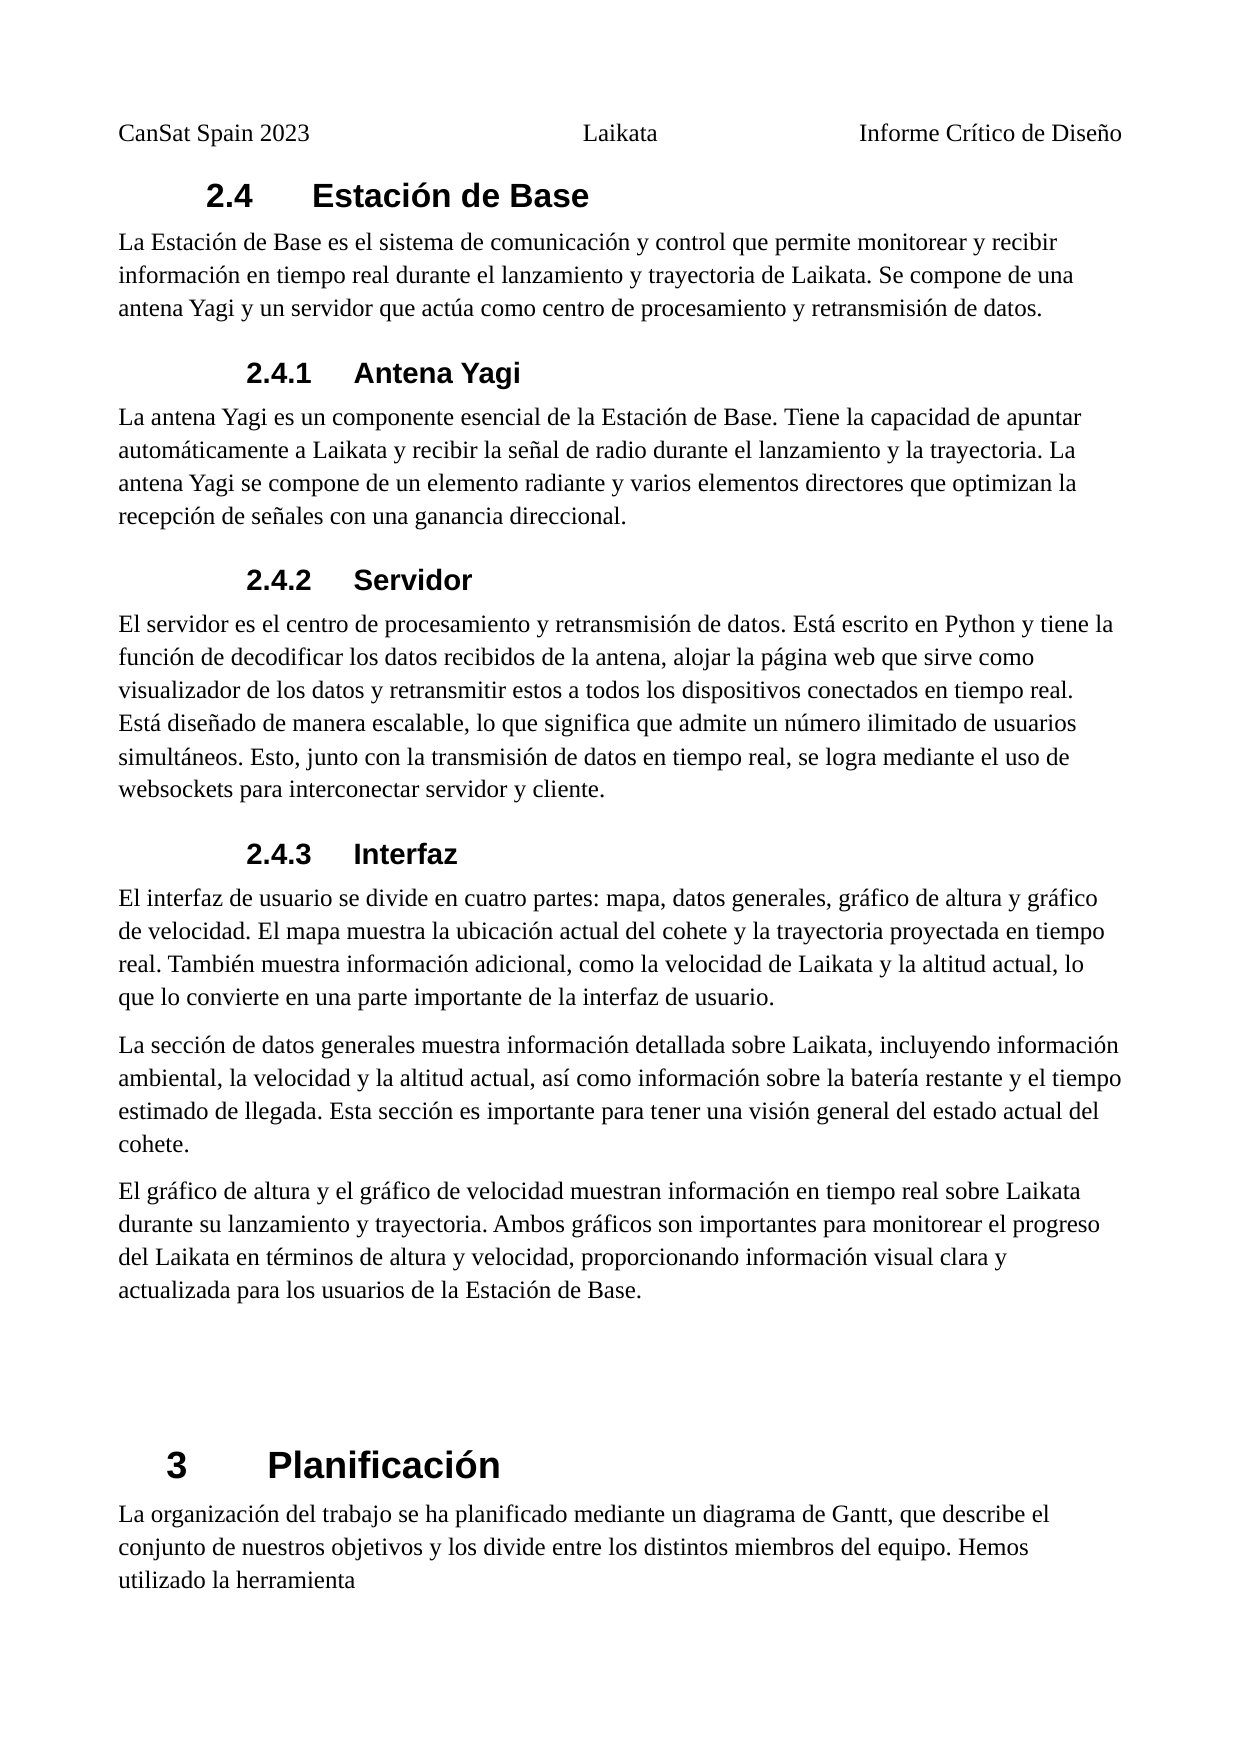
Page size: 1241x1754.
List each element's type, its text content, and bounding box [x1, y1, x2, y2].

subtitle Estación de Base [197, 176, 1122, 215]
text La antena Yagi es un componente esencial de la Estación de Base. Tiene la capacidad de apuntar automáticamente a Laikata y recibir la señal de radio durante el lanzamiento y la trayectoria. La antena Yagi se compone de un elemento radiante y varios elementos directores que optimizan la recepción de señales con una ganancia direccional. [118, 402, 1122, 530]
text El gráfico de altura y el gráfico de velocidad muestran información en tiempo real sobre Laikata durante su lanzamiento y trayectoria. Ambos gráficos son importantes para monitorear el progreso del Laikata en términos de altura y velocidad, proporcionando información visual clara y actualizada para los usuarios de la Estación de Base. [118, 1176, 1122, 1304]
text La Estación de Base es el sistema de comunicación y control que permite monitorear y recibir información en tiempo real durante el lanzamiento y trayectoria de Laikata. Se compone de una antena Yagi y un servidor que actúa como centro de procesamiento y retransmisión de datos. [118, 227, 1122, 322]
text El interfaz de usuario se divide en cuatro partes: mapa, datos generales, gráfico de altura y gráfico de velocidad. El mapa muestra la ubicación actual del cohete y la trayectoria proyectada en tiempo real. También muestra información adicional, como la velocidad de Laikata y la altitud actual, lo que lo convierte en una parte importante de la interfaz de usuario. [118, 883, 1122, 1011]
subtitle Antena Yagi [238, 356, 1122, 389]
subtitle Interfaz [238, 837, 1122, 871]
subtitle Planificación [156, 1443, 1122, 1487]
subtitle Servidor [238, 563, 1122, 597]
text El servidor es el centro de procesamiento y retransmisión de datos. Está escrito en Python y tiene la función de decodificar los datos recibidos de la antena, alojar la página web que sirve como visualizador de los datos y retransmitir estos a todos los dispositivos conectados en tiempo real. Está diseñado de manera escalable, lo que significa que admite un número ilimitado de usuarios simultáneos. Esto, junto con la transmisión de datos en tiempo real, se logra mediante el uso de websockets para interconectar servidor y cliente. [118, 609, 1122, 803]
text La organización del trabajo se ha planificado mediante un diagrama de Gantt, que describe el conjunto de nuestros objetivos y los divide entre los distintos miembros del equipo. Hemos utilizado la herramienta [118, 1499, 1122, 1594]
text La sección de datos generales muestra información detallada sobre Laikata, incluyendo información ambiental, la velocidad y la altitud actual, así como información sobre la batería restante y el tiempo estimado de llegada. Esta sección es importante para tener una visión general del estado actual del cohete. [118, 1030, 1122, 1157]
